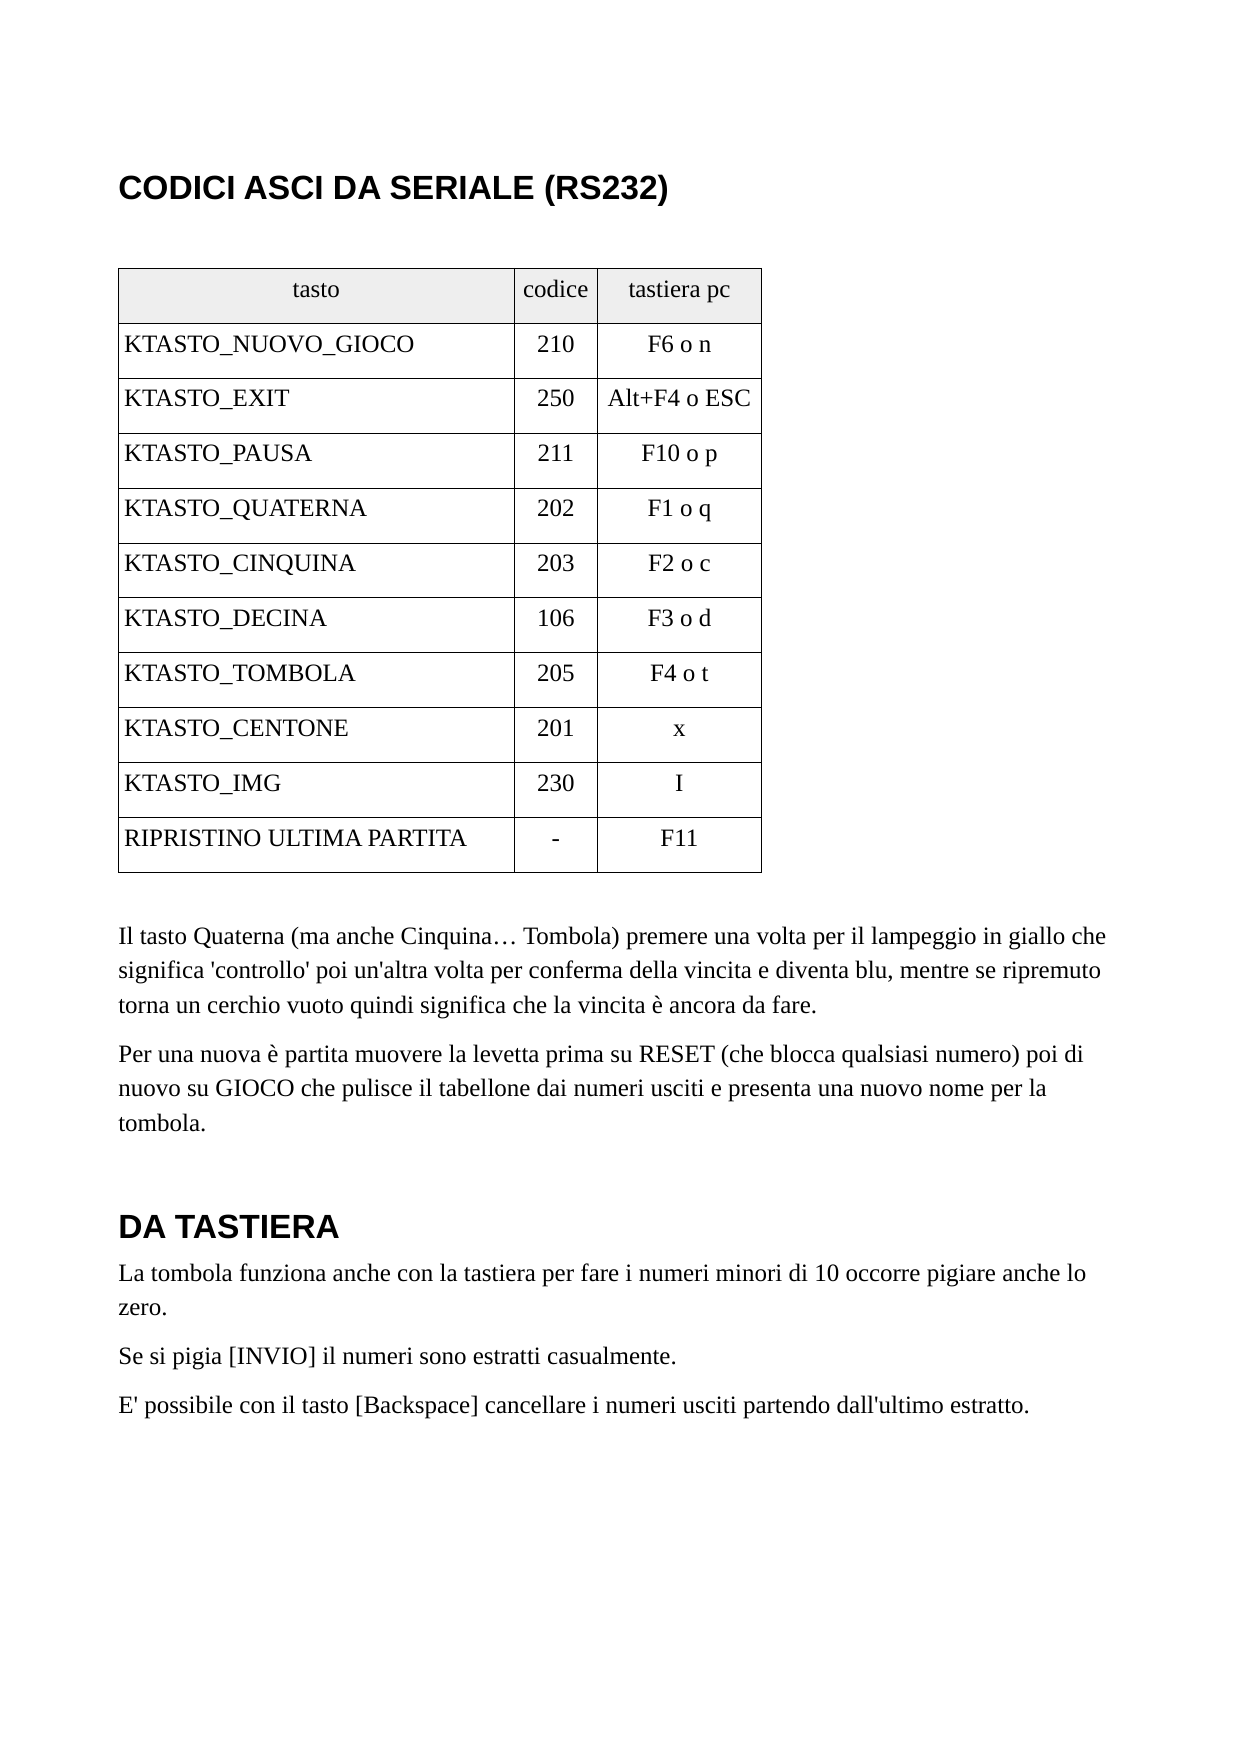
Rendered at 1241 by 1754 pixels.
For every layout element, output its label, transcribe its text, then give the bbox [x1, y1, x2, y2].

table_cell F6 o n [598, 324, 761, 378]
table_cell 202 [515, 489, 597, 542]
table_cell 201 [515, 708, 597, 762]
table_cell F10 o p [598, 434, 761, 487]
table_cell I [598, 763, 761, 817]
table_cell x [598, 708, 761, 762]
text Per una nuova è partita muovere la levetta prima su RESET (che blocca qualsiasi numero) poi di nuovo su GIOCO che pulisce il tabellone dai numeri usciti e presenta una nuovo nome per la tombola. [118, 1039, 1122, 1137]
table_cell KTASTO_CINQUINA [119, 544, 514, 597]
table_cell - [515, 818, 597, 872]
text Se si pigia [INVIO] il numeri sono estratti casualmente. [118, 1341, 1122, 1370]
table_cell KTASTO_TOMBOLA [119, 653, 514, 707]
table_cell 250 [515, 379, 597, 433]
table_cell KTASTO_DECINA [119, 598, 514, 652]
table_cell KTASTO_NUOVO_GIOCO [119, 324, 514, 378]
text Il tasto Quaterna (ma anche Cinquina… Tombola) premere una volta per il lampeggio in giallo che significa 'controllo' poi un'altra volta per conferma della vincita e diventa blu, mentre se ripremuto torna un cerchio vuoto quindi significa che la vincita è ancora da fare. [118, 921, 1122, 1019]
text La tombola funziona anche con la tastiera per fare i numeri minori di 10 occorre pigiare anche lo zero. [118, 1258, 1122, 1321]
table_cell 203 [515, 544, 597, 597]
table_cell F1 o q [598, 489, 761, 542]
table_cell KTASTO_EXIT [119, 379, 514, 433]
subtitle CODICI ASCI DA SERIALE (RS232) [118, 168, 1122, 206]
table_cell 210 [515, 324, 597, 378]
table_cell KTASTO_IMG [119, 763, 514, 817]
table_cell 230 [515, 763, 597, 817]
table_cell F2 o c [598, 544, 761, 597]
table_cell 106 [515, 598, 597, 652]
table_cell F3 o d [598, 598, 761, 652]
table_header tastiera pc [598, 269, 761, 323]
table_cell F4 o t [598, 653, 761, 707]
text E' possibile con il tasto [Backspace] cancellare i numeri usciti partendo dall'ultimo estratto. [118, 1390, 1122, 1419]
table_header tasto [119, 269, 514, 323]
table_cell KTASTO_CENTONE [119, 708, 514, 762]
table_cell F11 [598, 818, 761, 872]
subtitle DA TASTIERA [118, 1207, 1122, 1245]
table_cell KTASTO_PAUSA [119, 434, 514, 487]
table_cell Alt+F4 o ESC [598, 379, 761, 433]
table_header codice [515, 269, 597, 323]
table_cell 205 [515, 653, 597, 707]
table_cell 211 [515, 434, 597, 487]
table_cell RIPRISTINO ULTIMA PARTITA [119, 818, 514, 872]
table_cell KTASTO_QUATERNA [119, 489, 514, 542]
